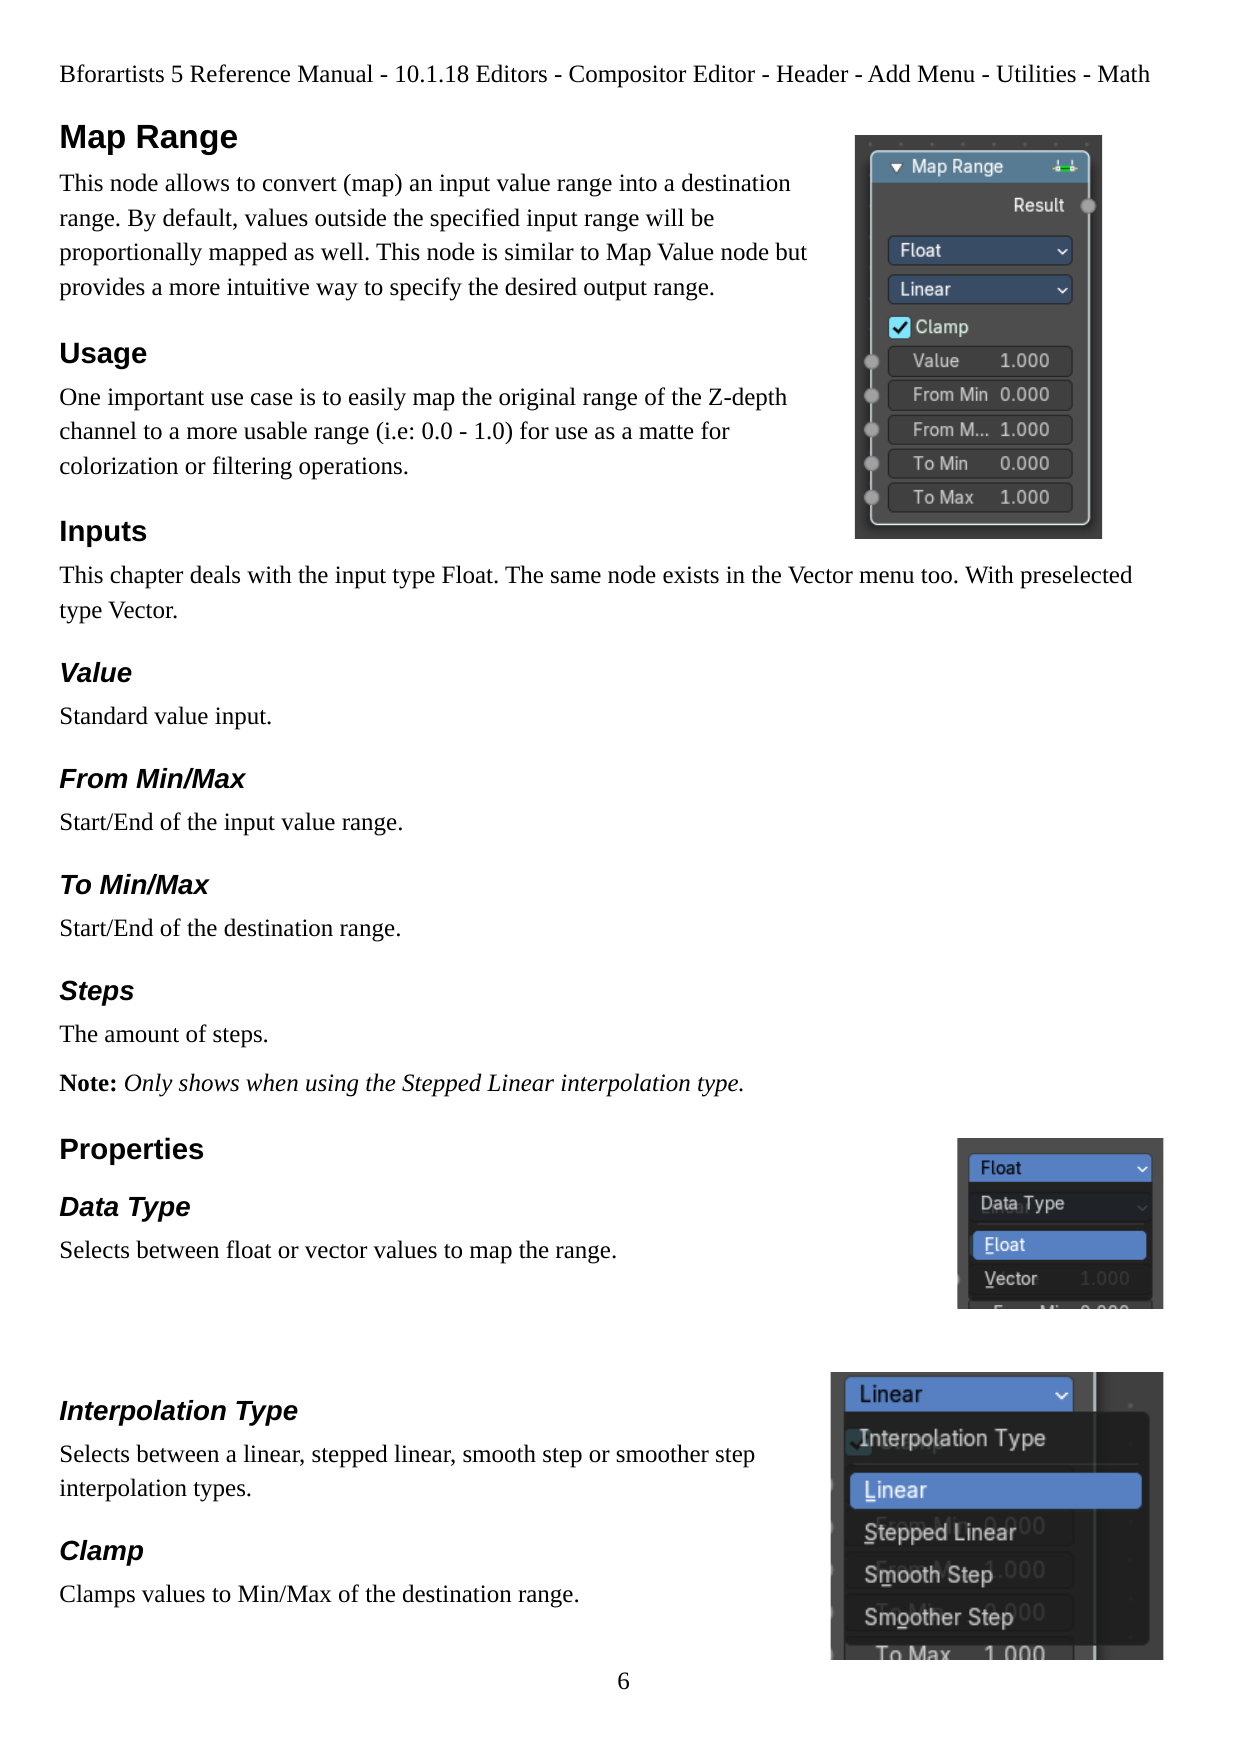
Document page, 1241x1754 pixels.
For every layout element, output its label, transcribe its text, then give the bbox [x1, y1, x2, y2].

subtitle Inputs [59, 514, 1181, 548]
text Clamps values to Min/Max of the destination range. [59, 1579, 830, 1608]
text Note: Only shows when using the Stepped Linear interpolation type. [59, 1068, 1181, 1097]
text Start/End of the input value range. [59, 807, 1181, 836]
text [1103, 382, 1181, 479]
subtitle Usage [59, 336, 854, 369]
text The amount of steps. [59, 1019, 1181, 1048]
text One important use case is to easily map the original range of the Z-depth channel to a more usable range (i.e: 0.0 - 1.0) for use as a matte for colorization or filtering operations. [59, 382, 854, 479]
text Start/End of the destination range. [59, 913, 1181, 942]
subtitle [1164, 1535, 1181, 1567]
text This chapter deals with the input type Float. The same node exists in the Vector menu too. With preselected type Vector. [59, 561, 1181, 624]
subtitle Steps [59, 974, 1181, 1006]
text Selects between a linear, stepped linear, smooth step or smoother step interpolation types. [59, 1439, 830, 1502]
subtitle Map Range [59, 117, 1181, 156]
subtitle From Min/Max [59, 763, 1181, 794]
subtitle [1103, 336, 1181, 369]
text Selects between float or vector values to map the range. [59, 1235, 957, 1263]
picture [854, 135, 1103, 539]
subtitle Data Type [59, 1190, 957, 1222]
subtitle Clamp [59, 1535, 830, 1567]
picture [830, 1372, 1164, 1660]
subtitle To Min/Max [59, 868, 1181, 900]
text Standard value input. [59, 701, 1181, 730]
subtitle Value [59, 657, 1181, 688]
subtitle Interpolation Type [59, 1394, 830, 1426]
text This node allows to convert (map) an input value range into a destination range. By default, values outside the specified input range will be proportionally mapped as well. This node is similar to Map Value node but provides a more intuitive way to specify the desired output range. [59, 168, 854, 301]
subtitle [1164, 1394, 1181, 1426]
subtitle Properties [59, 1132, 1181, 1165]
picture [957, 1138, 1164, 1309]
subtitle [1164, 1190, 1181, 1222]
text [1103, 168, 1181, 301]
